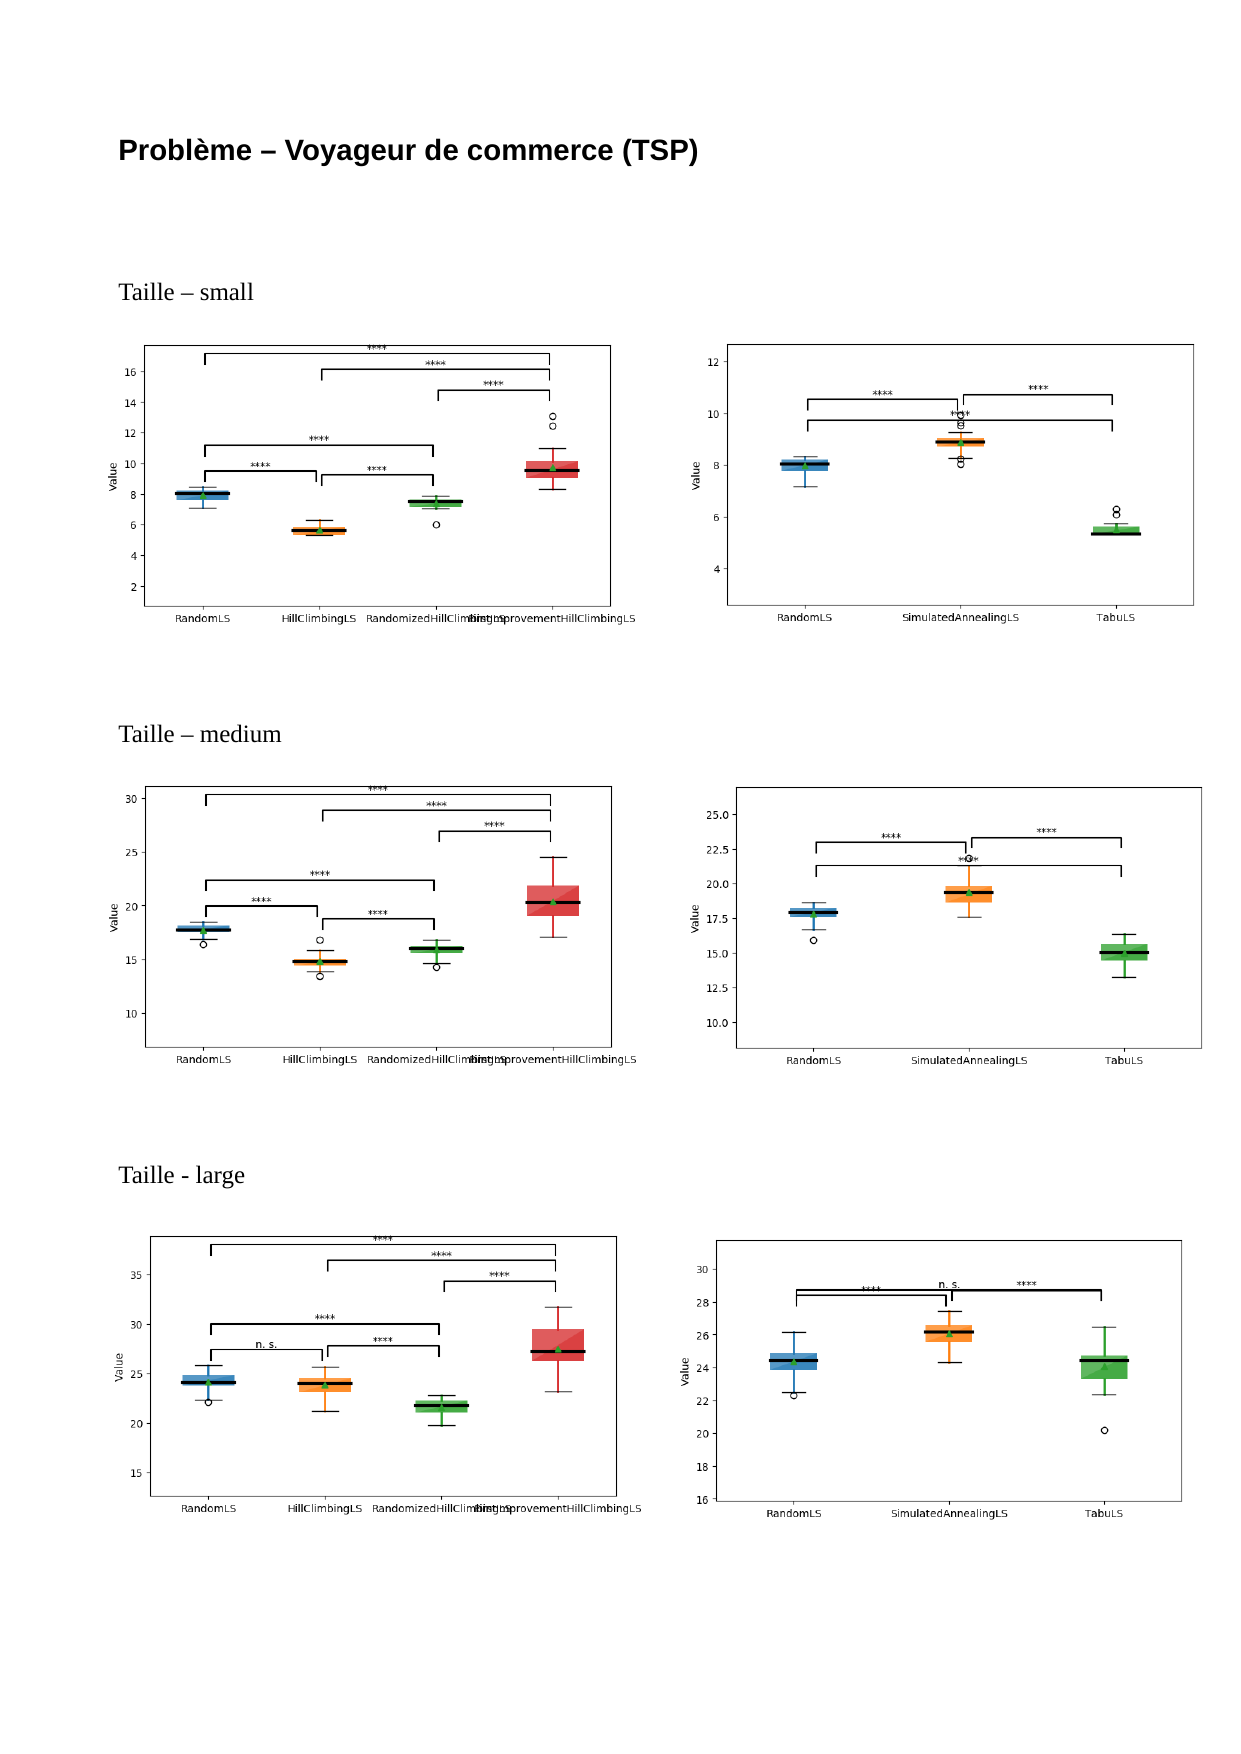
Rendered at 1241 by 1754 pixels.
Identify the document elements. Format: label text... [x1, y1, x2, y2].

text Taille – small [118, 277, 1122, 306]
picture [673, 1230, 1191, 1526]
subtitle Problème – Voyageur de commerce (TSP) [118, 133, 1122, 166]
picture [102, 776, 644, 1072]
text Taille – medium [118, 719, 1122, 747]
picture [107, 1226, 649, 1521]
picture [101, 335, 643, 631]
picture [683, 777, 1211, 1073]
text Taille - large [118, 1160, 1122, 1189]
picture [685, 335, 1203, 630]
